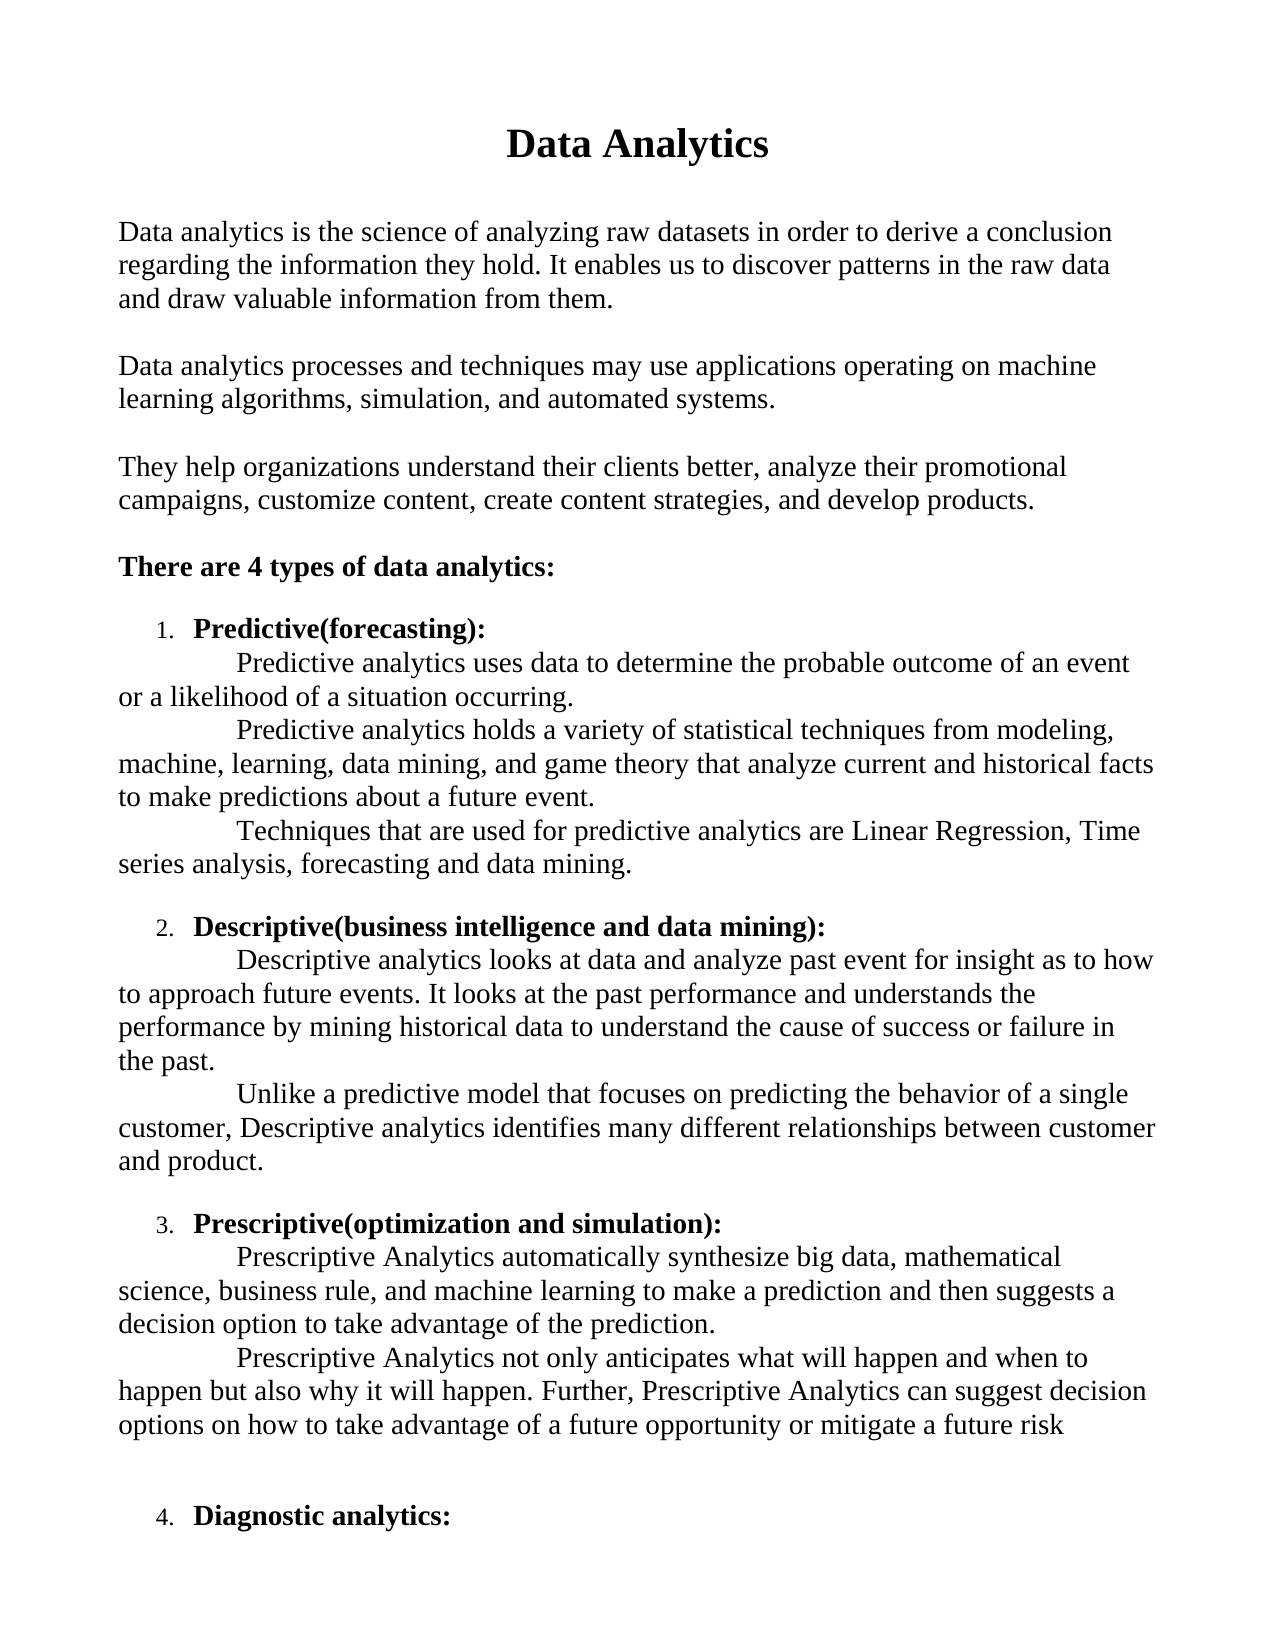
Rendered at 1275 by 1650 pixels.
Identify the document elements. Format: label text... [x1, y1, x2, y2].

list Diagnostic analytics: [156, 1498, 1157, 1532]
text Prescriptive Analytics automatically synthesize big data, mathematical science, business rule, and machine learning to make a prediction and then suggests a decision option to take advantage of the prediction. [118, 1239, 1157, 1340]
list Prescriptive(optimization and simulation): [156, 1206, 1157, 1239]
list Predictive(forecasting): [156, 612, 1157, 645]
text They help organizations understand their clients better, analyze their promotional campaigns, customize content, create content strategies, and develop products. [118, 449, 1157, 516]
list Descriptive(business intelligence and data mining): [156, 909, 1157, 942]
text Data Analytics [118, 118, 1157, 166]
text Unlike a predictive model that focuses on predicting the behavior of a single customer, Descriptive analytics identifies many different relationships between customer and product. [118, 1076, 1157, 1177]
text Techniques that are used for predictive analytics are Linear Regression, Time series analysis, forecasting and data mining. [118, 813, 1157, 880]
text Descriptive analytics looks at data and analyze past event for insight as to how to approach future events. It looks at the past performance and understands the performance by mining historical data to understand the cause of success or failure in the past. [118, 942, 1157, 1076]
text There are 4 types of data analytics: [118, 549, 1157, 583]
text Data analytics processes and techniques may use applications operating on machine learning algorithms, simulation, and automated systems. [118, 348, 1157, 415]
text Prescriptive Analytics not only anticipates what will happen and when to happen but also why it will happen. Further, Prescriptive Analytics can suggest decision options on how to take advantage of a future opportunity or mitigate a future risk [118, 1340, 1157, 1441]
text Data analytics is the science of analyzing raw datasets in order to derive a conclusion regarding the information they hold. It enables us to discover patterns in the raw data and draw valuable information from them. [118, 214, 1157, 314]
text Predictive analytics holds a variety of statistical techniques from modeling, machine, learning, data mining, and game theory that analyze current and historical facts to make predictions about a future event. [118, 712, 1157, 813]
text Predictive analytics uses data to determine the probable outcome of an event or a likelihood of a situation occurring. [118, 645, 1157, 712]
